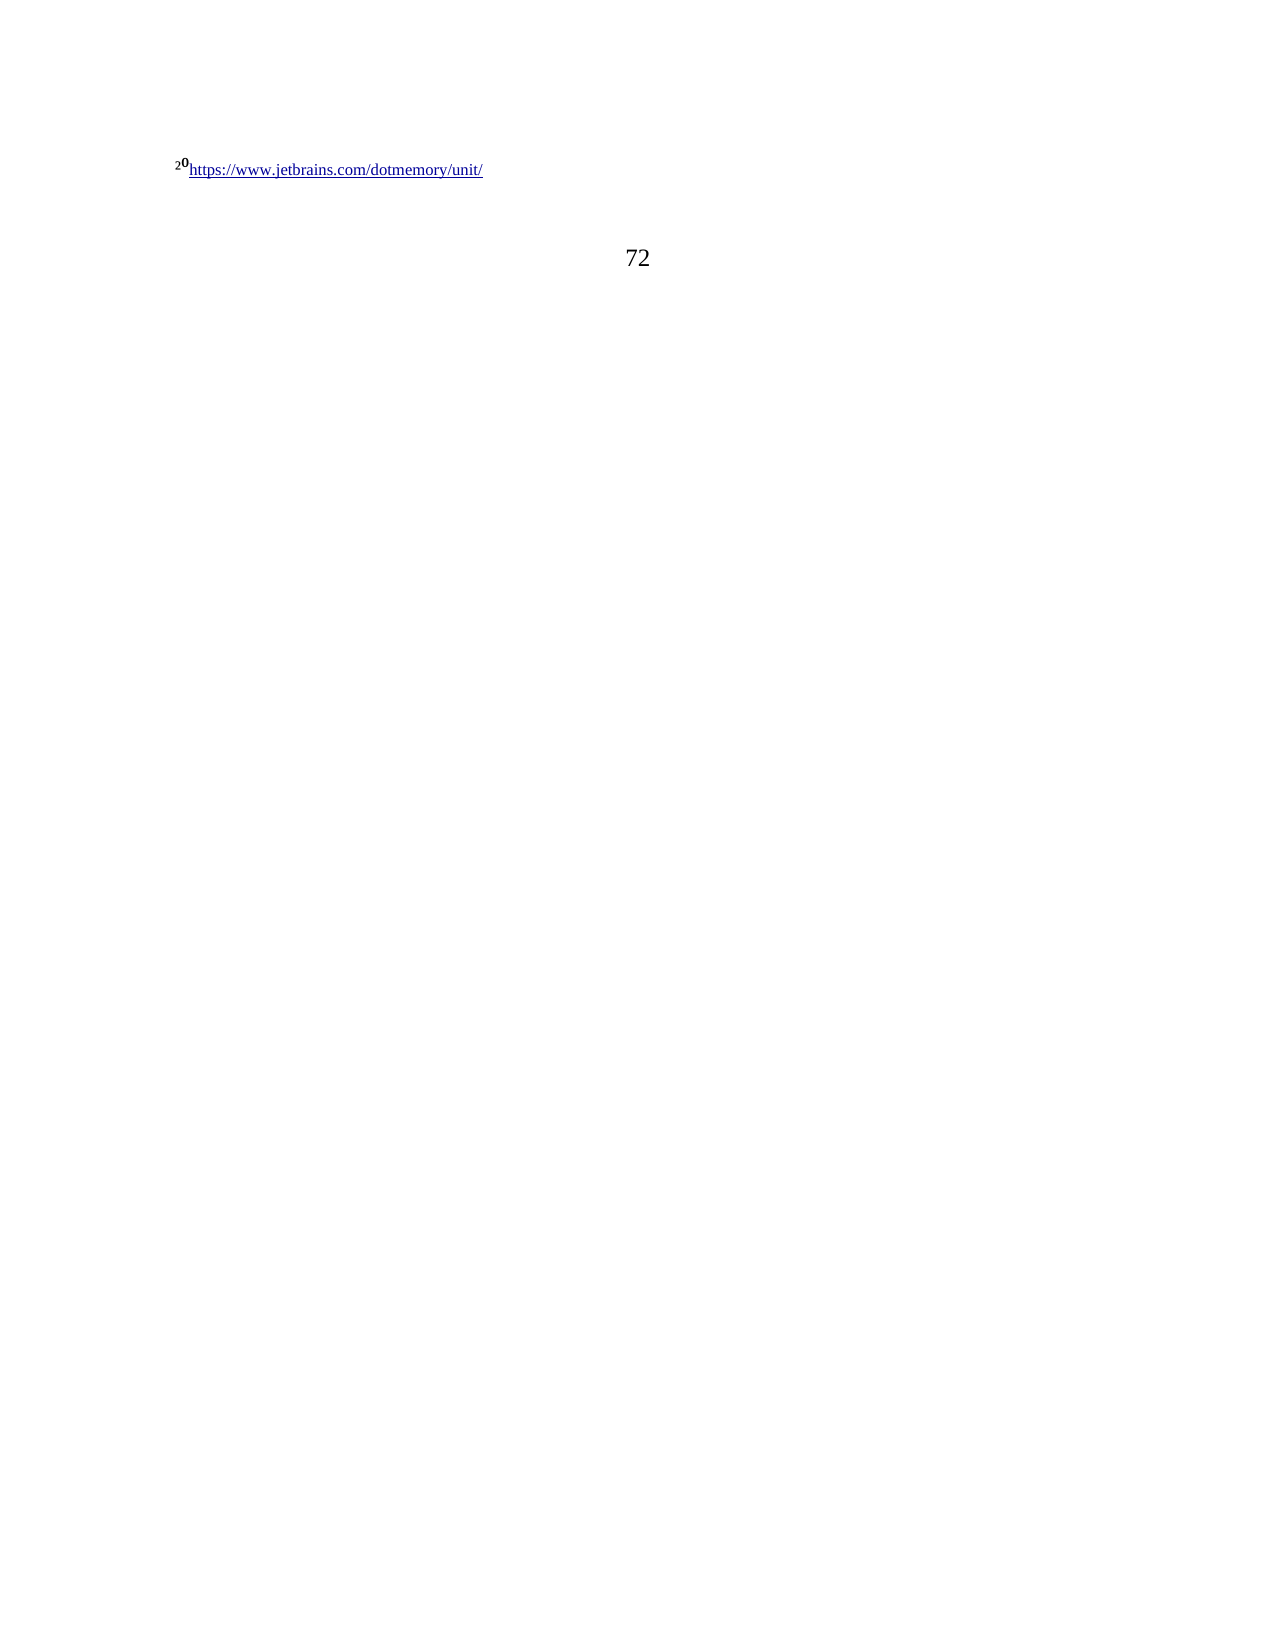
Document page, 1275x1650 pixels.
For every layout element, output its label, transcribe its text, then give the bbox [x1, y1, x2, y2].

text ²⁰https://www.jetbrains.com/dotmemory/unit/ [174, 156, 1271, 180]
text 72 [623, 243, 652, 272]
